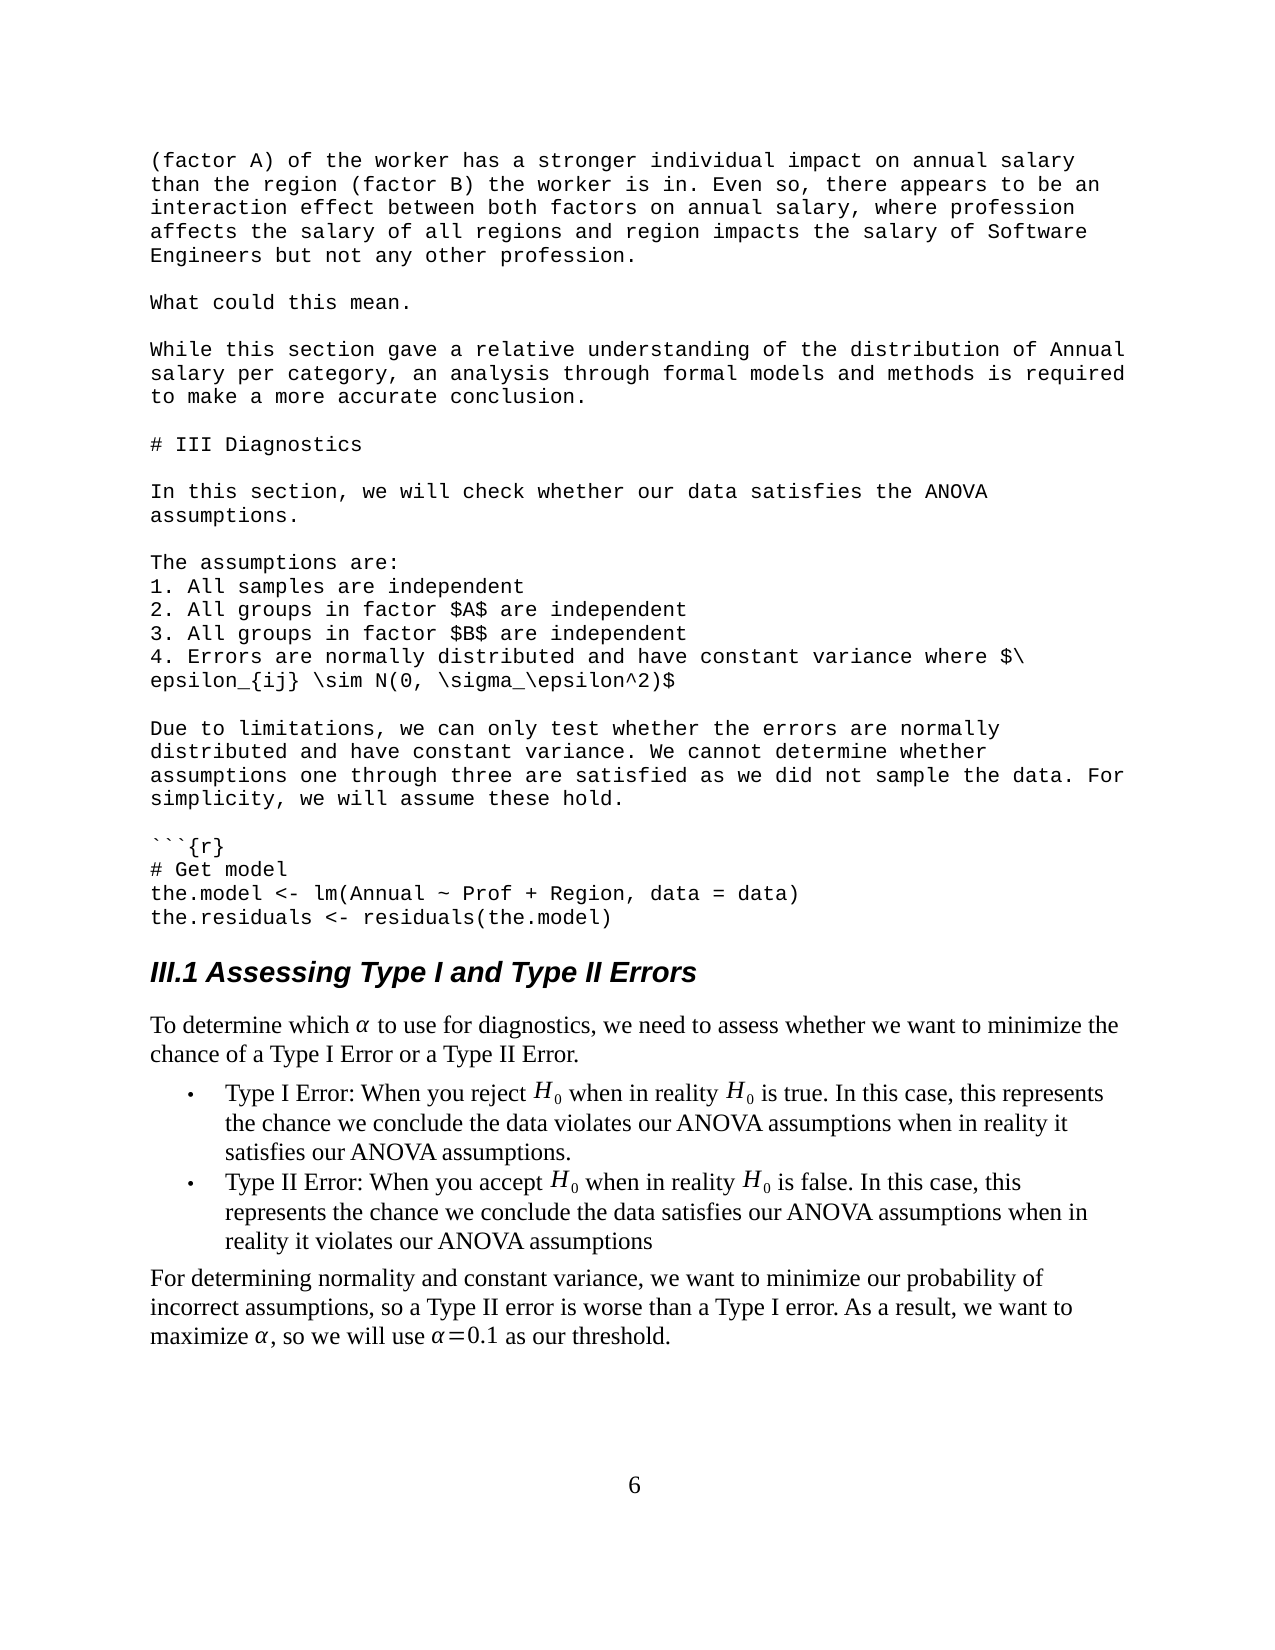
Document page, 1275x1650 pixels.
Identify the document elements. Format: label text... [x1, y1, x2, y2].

text 4. Errors are normally distributed and have constant variance where $\epsilon_{ij} \sim N(0, \sigma_\epsilon^2)$ [150, 647, 1125, 694]
text In this section, we will check whether our data satisfies the ANOVA assumptions. [150, 481, 1125, 528]
text Due to limitations, we can only test whether the errors are normally distributed and have constant variance. We cannot determine whether assumptions one through three are satisfied as we did not sample the data. For simplicity, we will assume these hold. [150, 717, 1125, 812]
text While this section gave a relative understanding of the distribution of Annual salary per category, an analysis through formal models and methods is required to make a more accurate conclusion. [150, 339, 1125, 410]
text What could this mean. [150, 292, 1125, 316]
list Type I Error: When you reject when in reality is true. In this case, this represents the chance we conclude the data violates our ANOVA assumptions when in reality it satisfies our ANOVA assumptions. [187, 1077, 1125, 1166]
text (factor A) of the worker has a stronger individual impact on annual salary than the region (factor B) the worker is in. Even so, there appears to be an interaction effect between both factors on annual salary, where profession affects the salary of all regions and region impacts the salary of Software Engineers but not any other profession. [150, 150, 1125, 268]
text # III Diagnostics [150, 434, 1125, 457]
text 1. All samples are independent [150, 576, 1125, 599]
text 3. All groups in factor $B$ are independent [150, 623, 1125, 647]
text 2. All groups in factor $A$ are independent [150, 599, 1125, 623]
text The assumptions are: [150, 552, 1125, 576]
text To determine which to use for diagnostics, we need to assess whether we want to minimize the chance of a Type I Error or a Type II Error. [150, 1010, 1125, 1068]
text ```{r} [150, 836, 1125, 859]
subtitle III.1 Assessing Type I and Type II Errors [150, 955, 1125, 989]
text the.residuals <- residuals(the.model) [150, 907, 1125, 930]
text the.model <- lm(Annual ~ Prof + Region, data = data) [150, 883, 1125, 907]
text # Get model [150, 859, 1125, 883]
list Type II Error: When you accept when in reality is false. In this case, this represents the chance we conclude the data satisfies our ANOVA assumptions when in reality it violates our ANOVA assumptions [187, 1166, 1125, 1254]
text For determining normality and constant variance, we want to minimize our probability of incorrect assumptions, so a Type II error is worse than a Type I error. As a result, we want to maximize , so we will use as our threshold. [150, 1263, 1125, 1350]
